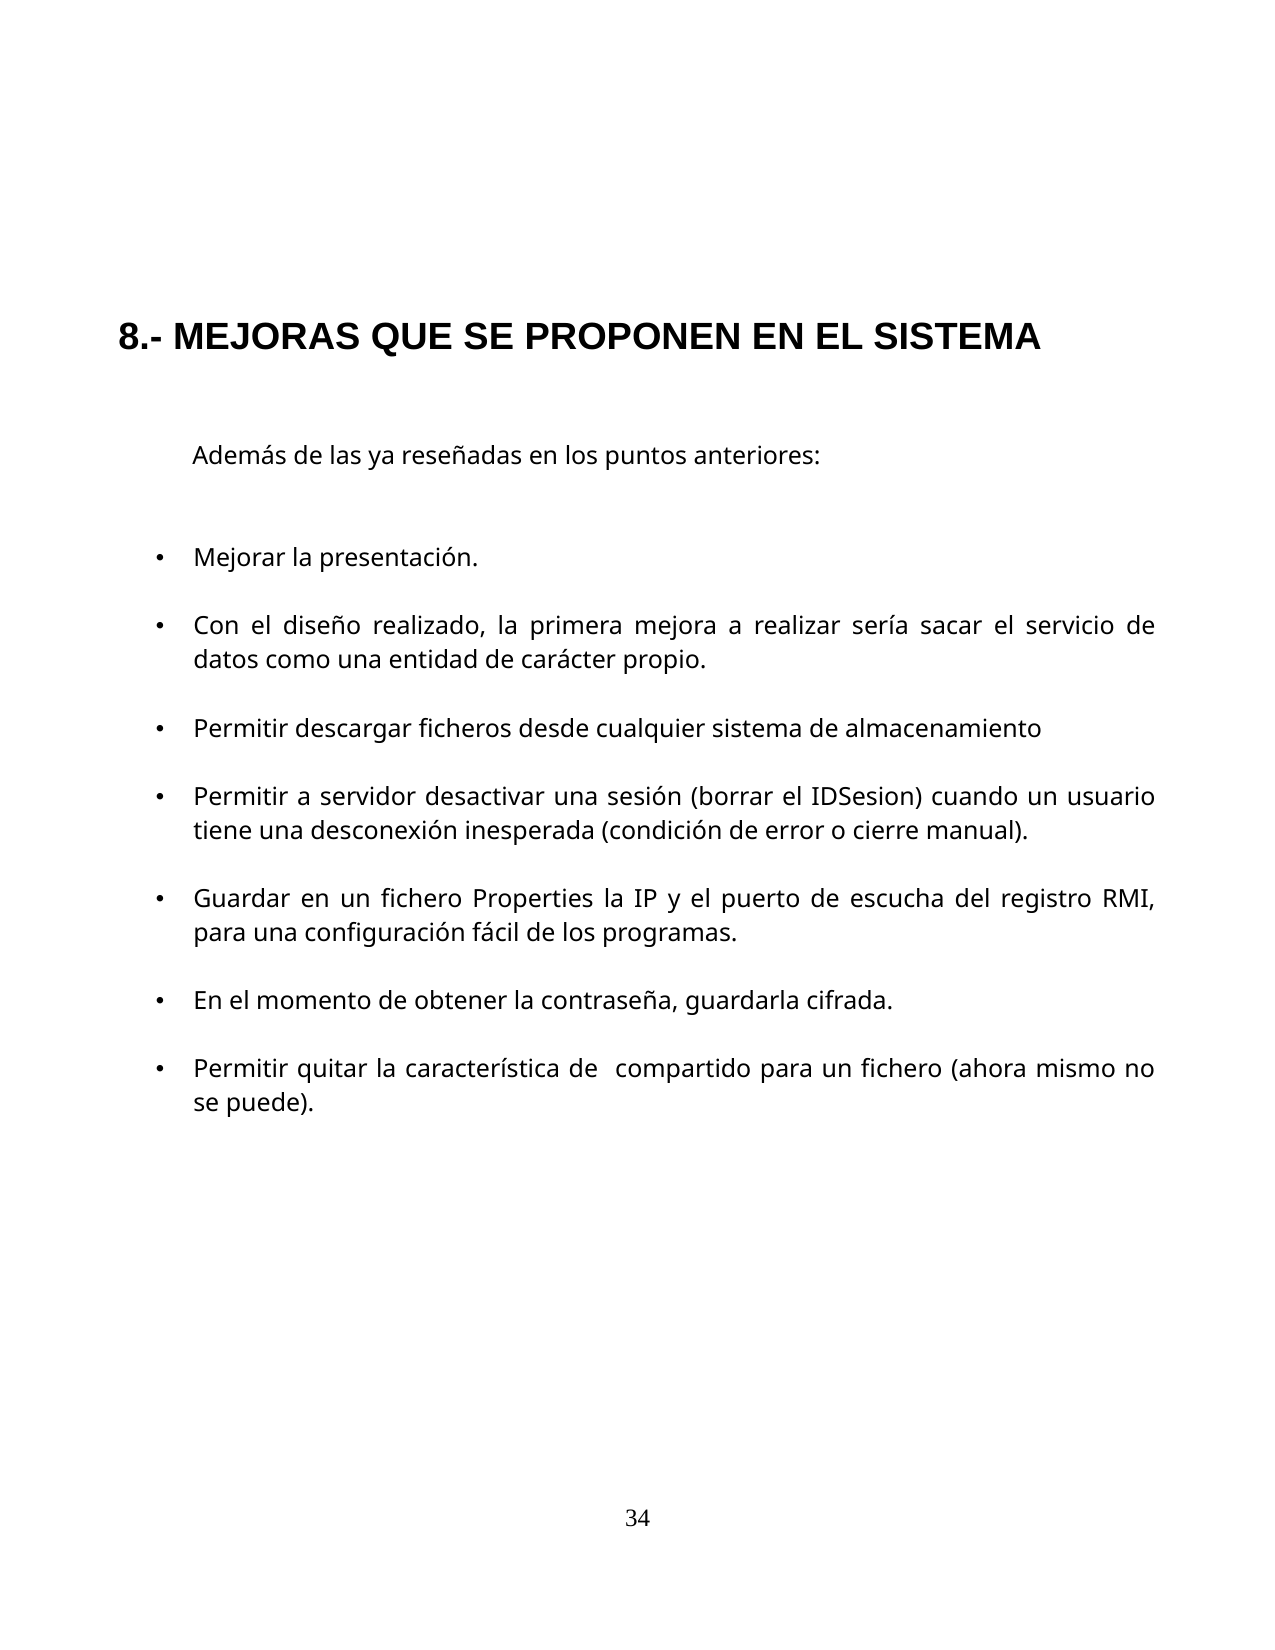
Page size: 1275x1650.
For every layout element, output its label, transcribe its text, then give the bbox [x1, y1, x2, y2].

list Permitir quitar la característica de compartido para un fichero (ahora mismo no se puede). [156, 1051, 1157, 1119]
list En el momento de obtener la contraseña, guardarla cifrada. [156, 983, 1157, 1017]
list Permitir descargar ficheros desde cualquier sistema de almacenamiento [156, 710, 1157, 744]
text Además de las ya reseñadas en los puntos anteriores: [118, 438, 1157, 472]
list Guardar en un fichero Properties la IP y el puerto de escucha del registro RMI, para una configuración fácil de los programas. [156, 881, 1157, 949]
subtitle 8.- MEJORAS QUE SE PROPONEN EN EL SISTEMA [118, 313, 1157, 357]
list Permitir a servidor desactivar una sesión (borrar el IDSesion) cuando un usuario tiene una desconexión inesperada (condición de error o cierre manual). [156, 778, 1157, 846]
list Con el diseño realizado, la primera mejora a realizar sería sacar el servicio de datos como una entidad de carácter propio. [156, 608, 1157, 676]
list Mejorar la presentación. [156, 540, 1157, 574]
